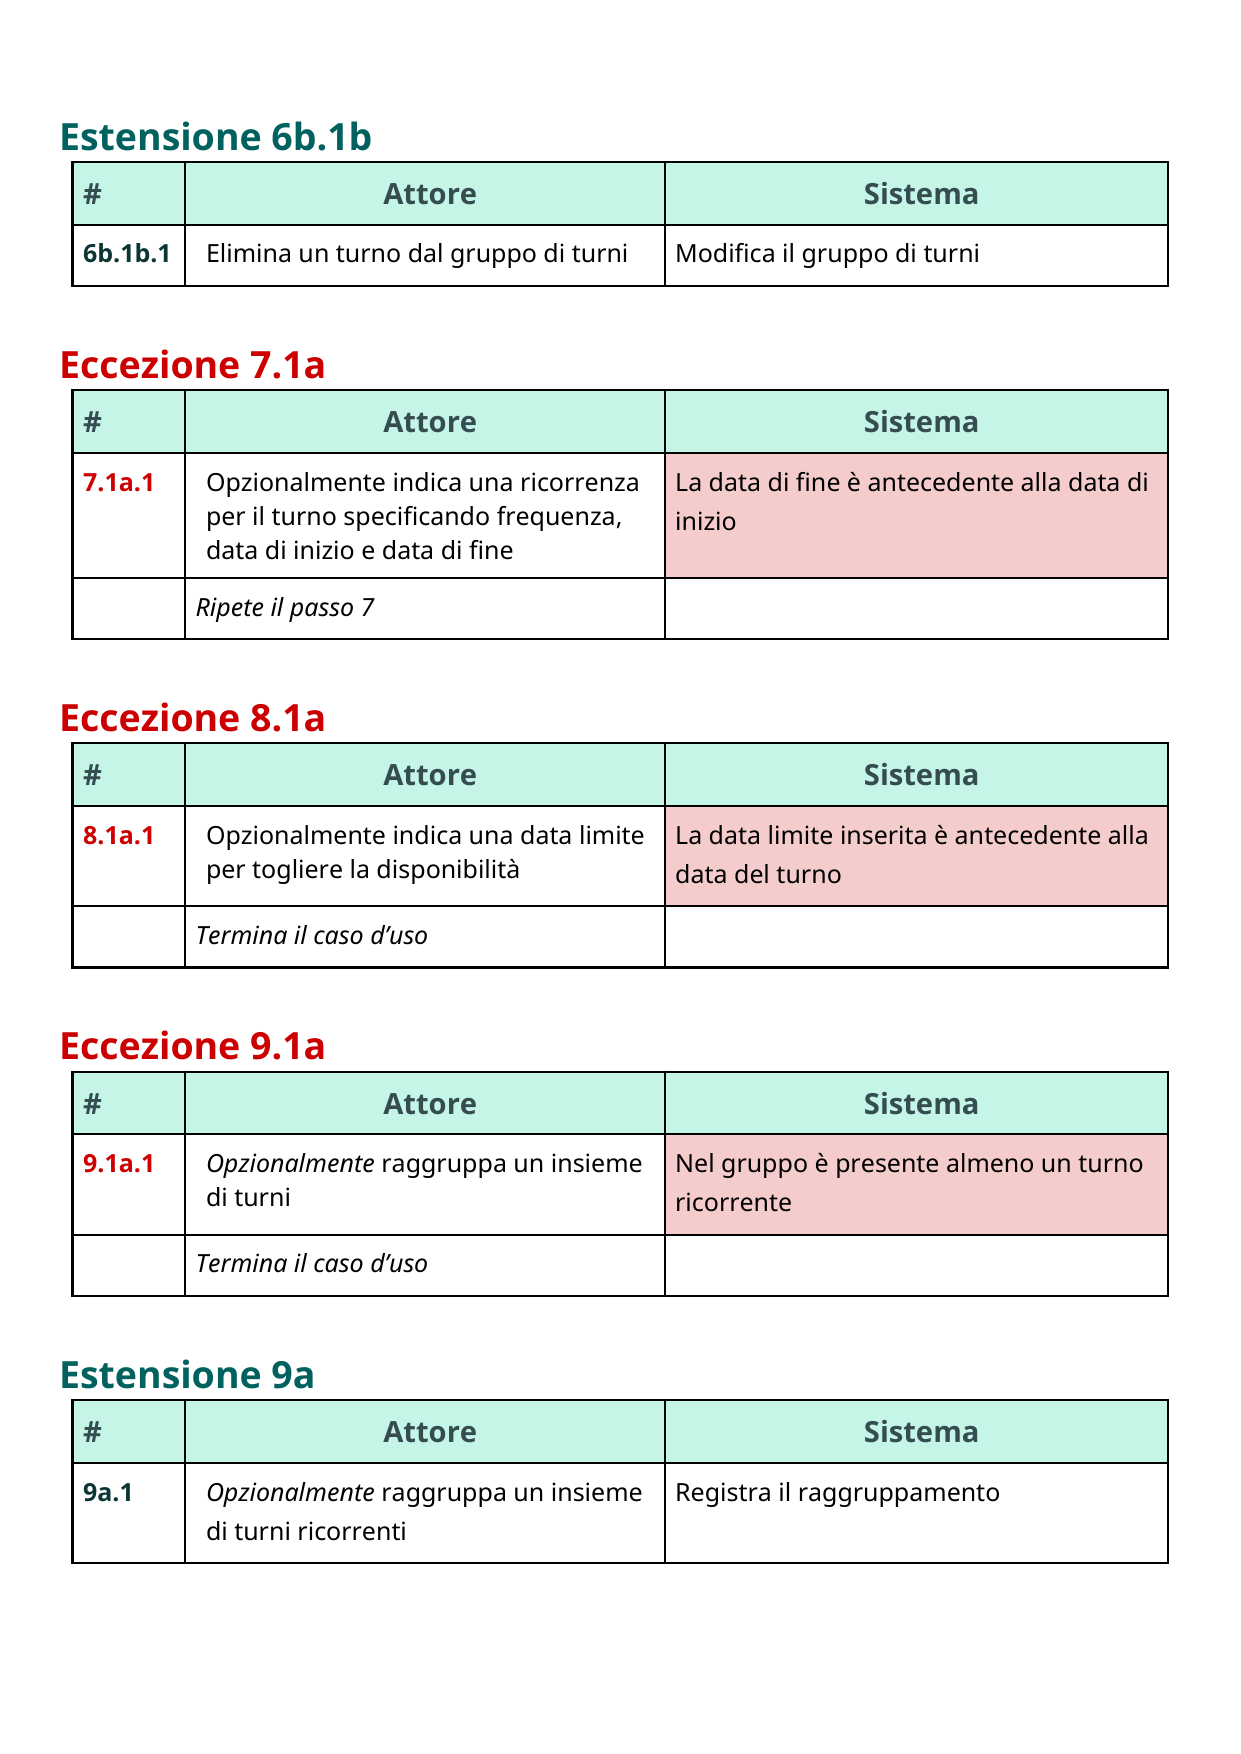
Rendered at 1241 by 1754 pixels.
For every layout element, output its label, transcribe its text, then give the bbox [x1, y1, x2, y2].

subtitle Eccezione 7.1a [59, 338, 1181, 389]
table_cell [666, 579, 1167, 638]
table_cell Opzionalmente indica una ricorrenza per il turno specificando frequenza, data di inizio e data di fine [186, 454, 664, 577]
table_cell Elimina un turno dal gruppo di turni [186, 226, 664, 285]
table_cell La data di fine è antecedente alla data di inizio [666, 454, 1167, 577]
table_header Attore [186, 1073, 664, 1133]
table_cell Ripete il passo 7 [186, 579, 664, 638]
table_header # [74, 1073, 184, 1133]
table_header # [74, 744, 184, 805]
table_cell [666, 1236, 1167, 1295]
table_cell Nel gruppo è presente almeno un turno ricorrente [666, 1135, 1167, 1234]
table_cell 8.1a.1 [74, 807, 184, 905]
table_header Sistema [666, 391, 1167, 452]
subtitle Eccezione 9.1a [59, 1019, 1181, 1071]
table_cell Termina il caso d’uso [186, 1236, 664, 1295]
table_cell Opzionalmente raggruppa un insieme di turni [186, 1135, 664, 1234]
table_cell [74, 907, 184, 966]
table_cell Registra il raggruppamento [666, 1464, 1167, 1562]
table_header # [74, 163, 184, 224]
table_cell Termina il caso d’uso [186, 907, 664, 966]
table_cell 7.1a.1 [74, 454, 184, 577]
table_header # [74, 1401, 184, 1462]
table_cell [74, 1236, 184, 1295]
subtitle Estensione 6b.1b [59, 110, 1181, 161]
table_cell Opzionalmente indica una data limite per togliere la disponibilità [186, 807, 664, 905]
table_header Sistema [666, 163, 1167, 224]
table_cell [74, 579, 184, 638]
table_header Attore [186, 163, 664, 224]
table_header Sistema [666, 744, 1167, 805]
subtitle Estensione 9a [59, 1348, 1181, 1399]
table_cell La data limite inserita è antecedente alla data del turno [666, 807, 1167, 905]
table_header Attore [186, 1401, 664, 1462]
table_header Sistema [666, 1073, 1167, 1133]
table_header # [74, 391, 184, 452]
table_cell 9.1a.1 [74, 1135, 184, 1234]
table_header Attore [186, 744, 664, 805]
table_cell Modifica il gruppo di turni [666, 226, 1167, 285]
table_cell 9a.1 [74, 1464, 184, 1562]
table_cell Opzionalmente raggruppa un insieme di turni ricorrenti [186, 1464, 664, 1562]
table_header Sistema [666, 1401, 1167, 1462]
subtitle Eccezione 8.1a [59, 691, 1181, 742]
table_cell [666, 907, 1167, 966]
table_header Attore [186, 391, 664, 452]
table_cell 6b.1b.1 [74, 226, 184, 285]
